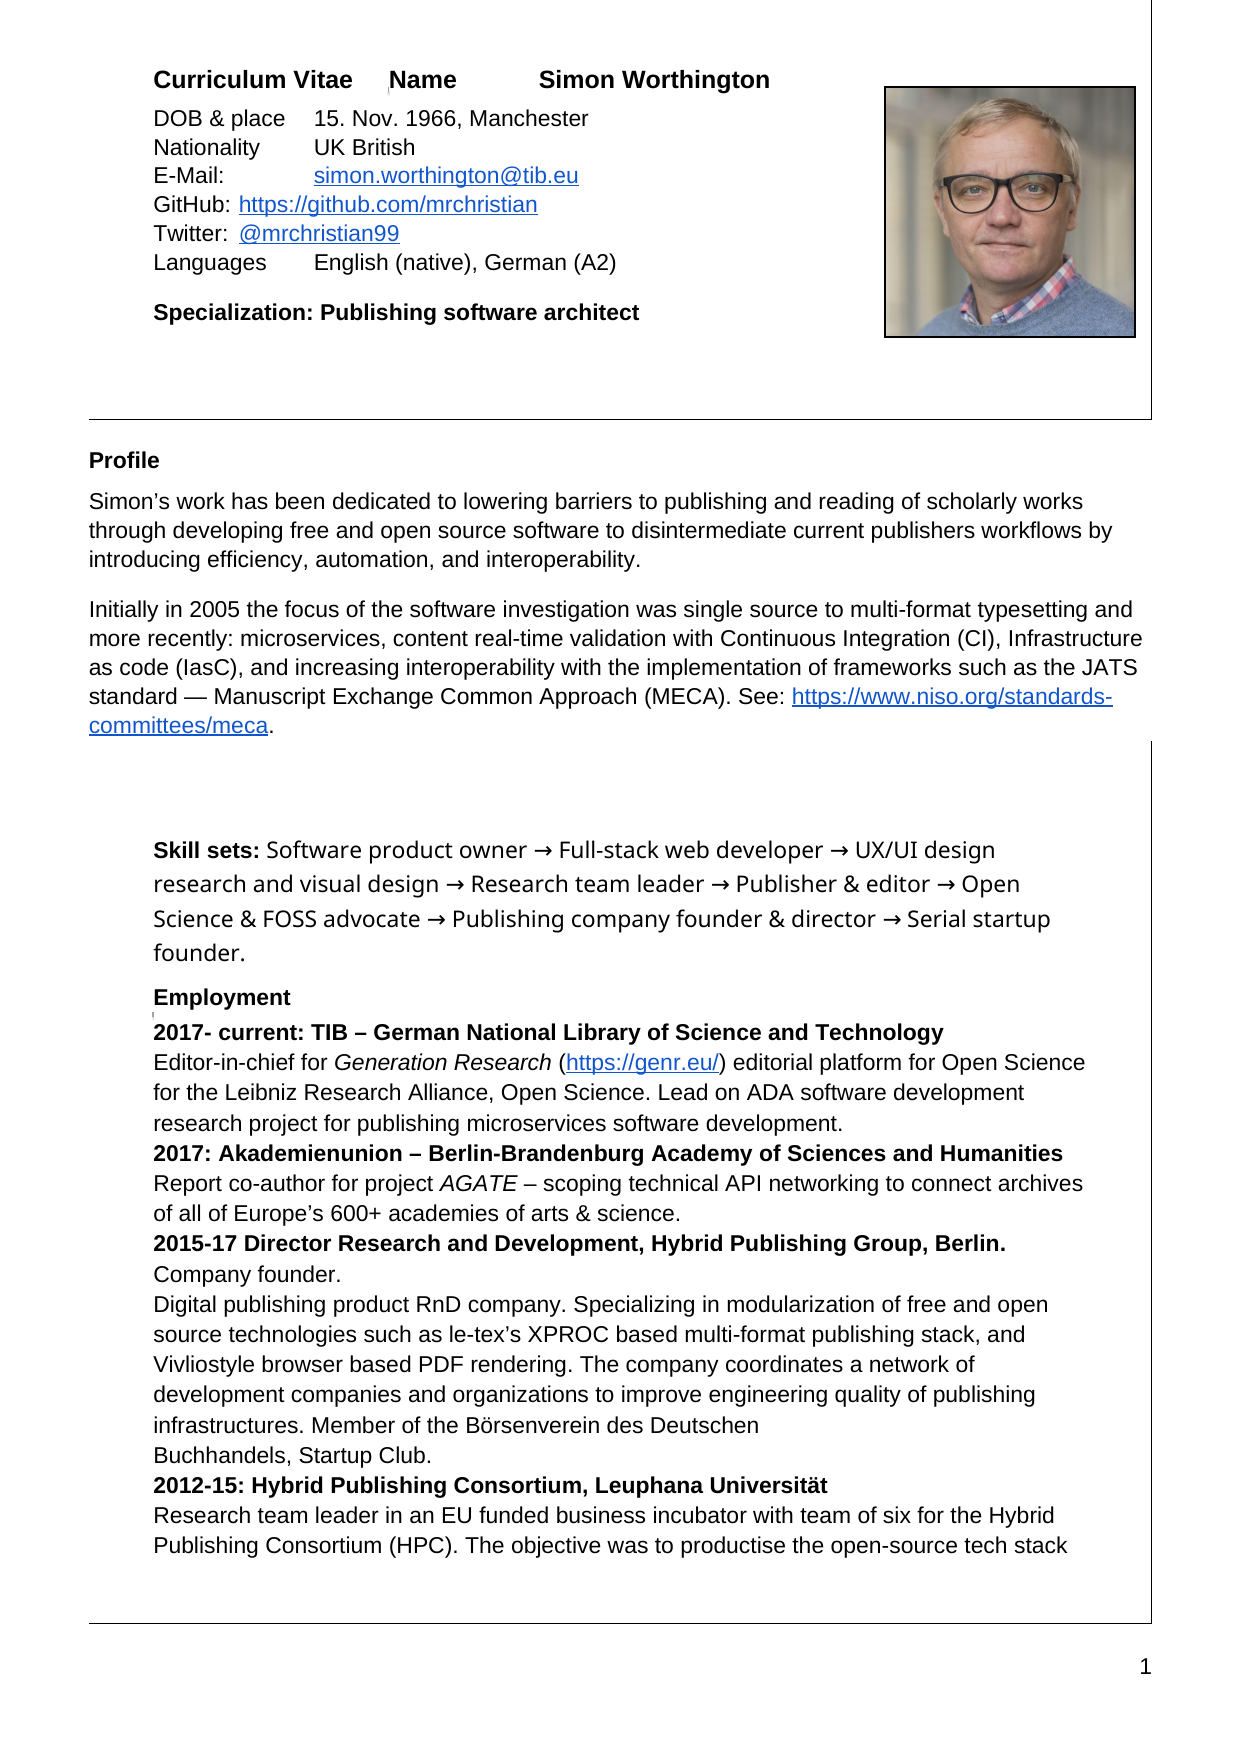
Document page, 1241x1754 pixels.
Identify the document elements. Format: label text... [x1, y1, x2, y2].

text Initially in 2005 the focus of the software investigation was single source to multi-format typesetting and more recently: microservices, content real-time validation with Continuous Integration (CI), Infrastructure as code (IasC), and increasing interoperability with the implementation of frameworks such as the JATS standard — Manuscript Exchange Common Approach (MECA). See: https://www.niso.org/standards-committees/meca. [88, 596, 1152, 738]
text 2012-15: Hybrid Publishing Consortium, Leuphana Universität [88, 1407, 1152, 1438]
text Specialization: Publishing software architect [88, 234, 884, 325]
text GitHub: https://github.com/mrchristian [88, 127, 884, 156]
text 2015-17 Director Research and Development, Hybrid Publishing Group, Berlin. Company founder. [88, 1166, 1152, 1226]
text Nationality UK British [88, 69, 1152, 98]
text Buchhandels, Startup Club. [88, 1377, 1152, 1407]
text Languages English (native), German (A2) [88, 185, 884, 234]
text DOB & place 15. Nov. 1966, Manchester [88, 40, 1152, 69]
text Employment [88, 919, 1152, 954]
text 2017: Akademienunion – Berlin-Brandenburg Academy of Sciences and Humanities Report co-author for project AGATE – scoping technical API networking to connect archives of all of Europe’s 600+ academies of arts & science. [88, 1075, 1152, 1166]
text Editor-in-chief for Generation Research (https://genr.eu/) editorial platform for Open Science for the Leibniz Research Alliance, Open Science. Lead on ADA software development research project for publishing microservices software development. [88, 984, 1152, 1075]
text Languages English (native), German (A2) [1136, 185, 1152, 234]
subtitle Profile [88, 447, 1152, 473]
text Twitter: @mrchristian99 [88, 156, 884, 185]
text Twitter: @mrchristian99 [1136, 156, 1152, 185]
text [1136, 234, 1152, 325]
text Simon’s work has been dedicated to lowering barriers to publishing and reading of scholarly works through developing free and open source software to disintermediate current publishers workflows by introducing efficiency, automation, and interoperability. [88, 488, 1152, 572]
text Research team leader in an EU funded business incubator with team of six for the Hybrid Publishing Consortium (HPC). The objective was to productise the open-source tech stack for multi-format scholarly publishing. A number of successful platform prototypes were developed – portfolio: https://hpg.io/portfolio.pdf. [88, 1438, 1152, 1623]
text Skill sets: Software product owner → Full-stack web developer → UX/UI design research and visual design → Research team leader → Publisher & editor → Open Science & FOSS advocate → Publishing company founder & director → Serial startup founder. [88, 769, 1152, 919]
text 2017- current: TIB – German National Library of Science and Technology [88, 954, 1152, 984]
text E-Mail: simon.worthington@tib.eu [88, 98, 884, 127]
text Digital publishing product RnD company. Specializing in modularization of free and open source technologies such as le-tex’s XPROC based multi-format publishing stack, and Vivliostyle browser based PDF rendering. The company coordinates a network of development companies and organizations to improve engineering quality of publishing infrastructures. Member of the Börsenverein des Deutschen [88, 1226, 1152, 1377]
subtitle Curriculum Vitae Name Simon Worthington [88, 0, 1151, 40]
